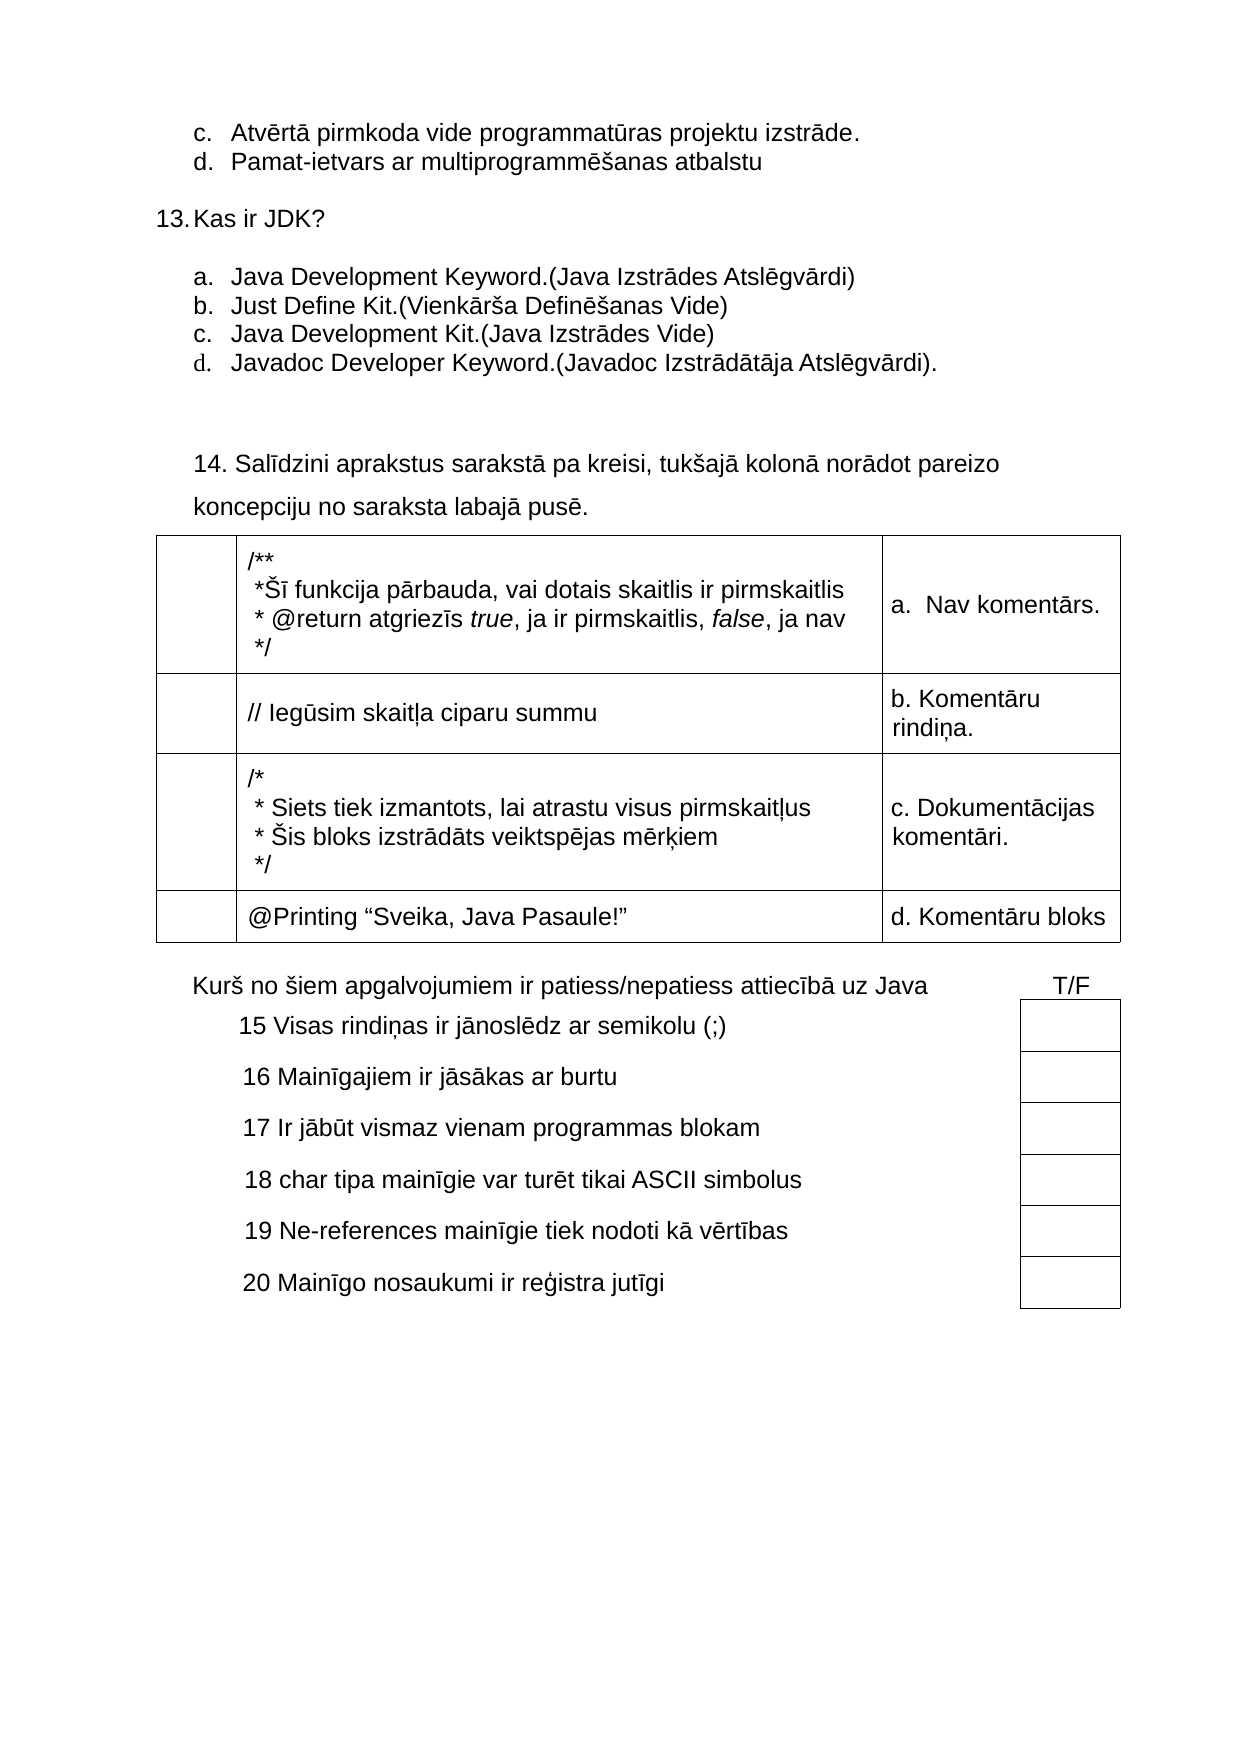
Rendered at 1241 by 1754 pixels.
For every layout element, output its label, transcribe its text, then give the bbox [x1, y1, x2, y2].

table_cell b. Komentāru rindiņa. [883, 674, 1120, 753]
table_cell [157, 674, 236, 753]
table_cell [157, 754, 236, 890]
table_cell [1021, 1257, 1120, 1307]
list Kas ir JDK? [156, 204, 1122, 233]
table_cell [1021, 1155, 1120, 1205]
list Pamat-ietvars ar multiprogrammēšanas atbalstu [193, 147, 1122, 176]
table_cell c. Dokumentācijas komentāri. [883, 754, 1120, 890]
table_cell d. Komentāru bloks [883, 891, 1120, 942]
table_header a. Nav komentārs. [883, 536, 1120, 673]
table_cell 16 Mainīgajiem ir jāsākas ar burtu [158, 1051, 1020, 1102]
table_cell 19 Ne-references mainīgie tiek nodoti kā vērtības [158, 1205, 1020, 1256]
list Java Development Keyword.(Java Izstrādes Atslēgvārdi) [193, 262, 1122, 291]
table_header [1021, 1000, 1120, 1051]
table_header [157, 536, 236, 673]
table_cell 20 Mainīgo nosaukumi ir reģistra jutīgi [158, 1256, 1020, 1307]
list Just Define Kit.(Vienkārša Definēšanas Vide) [193, 291, 1122, 319]
list Javadoc Developer Keyword.(Javadoc Izstrādātāja Atslēgvārdi). [193, 348, 1122, 377]
list 14. Salīdzini aprakstus sarakstā pa kreisi, tukšajā kolonā norādot pareizo koncepciju no saraksta labajā pusē. [156, 449, 1122, 521]
list Java Development Kit.(Java Izstrādes Vide) [193, 319, 1122, 348]
table_cell /* * Siets tiek izmantots, lai atrastu visus pirmskaitļus * Šis bloks izstrādāts veiktspējas mērķiem */ [237, 754, 882, 890]
table_cell [1021, 1052, 1120, 1102]
table_cell [1021, 1103, 1120, 1153]
table_cell @Printing “Sveika, Java Pasaule!” [237, 891, 882, 942]
table_header /** *Šī funkcija pārbauda, vai dotais skaitlis ir pirmskaitlis * @return atgriezīs true, ja ir pirmskaitlis, false, ja nav */ [237, 536, 882, 673]
table_cell [157, 891, 236, 942]
list Atvērtā pirmkoda vide programmatūras projektu izstrāde. [193, 118, 1122, 147]
text Kurš no šiem apgalvojumiem ir patiess/nepatiess attiecībā uz Java T/F [118, 971, 1122, 999]
table_cell 18 char tipa mainīgie var turēt tikai ASCII simbolus [158, 1154, 1020, 1205]
table_cell // Iegūsim skaitļa ciparu summu [237, 674, 882, 753]
table_header 15 Visas rindiņas ir jānoslēdz ar semikolu (;) [158, 999, 1020, 1051]
table_cell 17 Ir jābūt vismaz vienam programmas blokam [158, 1102, 1020, 1153]
table_cell [1021, 1206, 1120, 1256]
